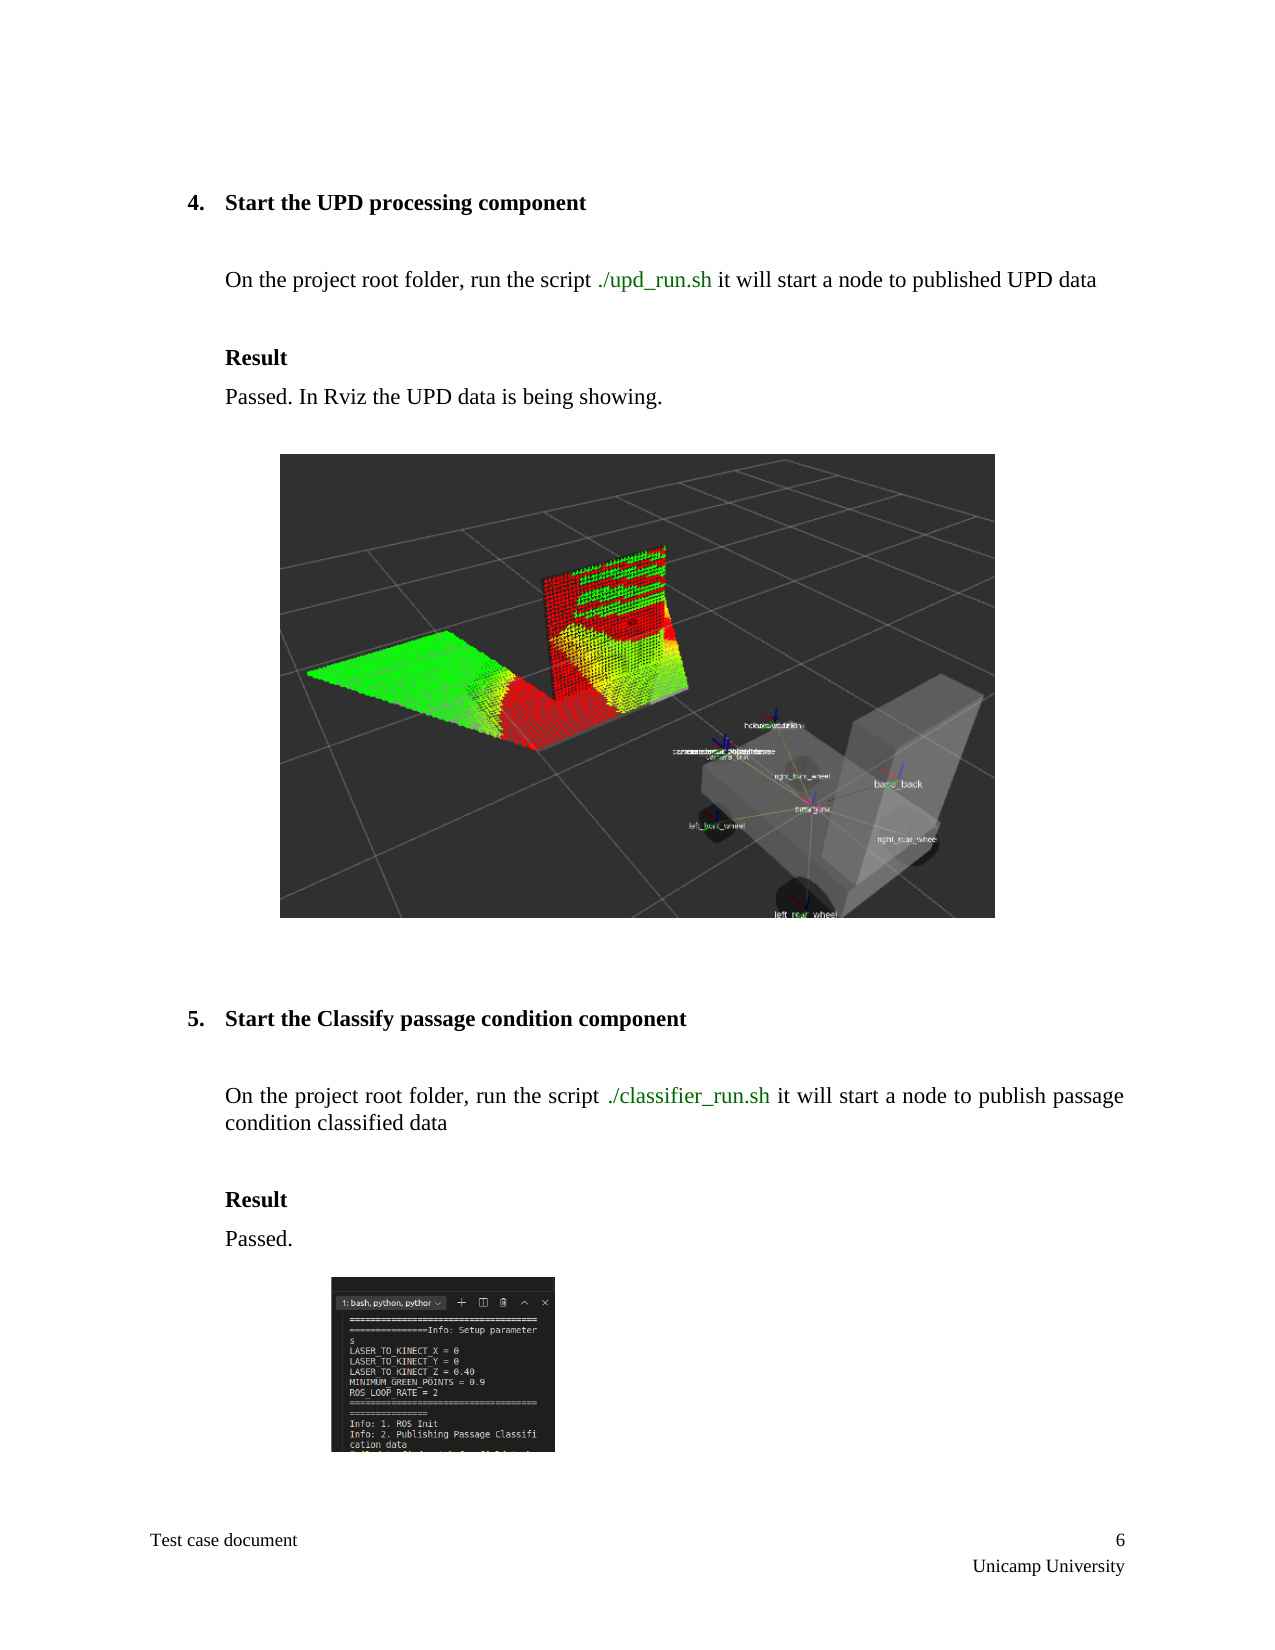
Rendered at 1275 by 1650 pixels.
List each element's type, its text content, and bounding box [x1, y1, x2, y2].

list On the project root folder, run the script ./upd_run.sh it will start a node to published UPD data [187, 267, 1125, 293]
list Result [187, 1187, 1125, 1213]
list Passed. [187, 1225, 1125, 1252]
list On the project root folder, run the script ./classifier_run.sh it will start a node to publish passage condition classified data [187, 1082, 1125, 1135]
list Result [187, 344, 1125, 371]
list Start the UPD processing component [187, 189, 1125, 215]
picture [280, 454, 995, 918]
list Passed. In Rviz the UPD data is being showing. [187, 383, 1125, 409]
list Start the Classify passage condition component [187, 1005, 1125, 1031]
picture [331, 1277, 555, 1452]
